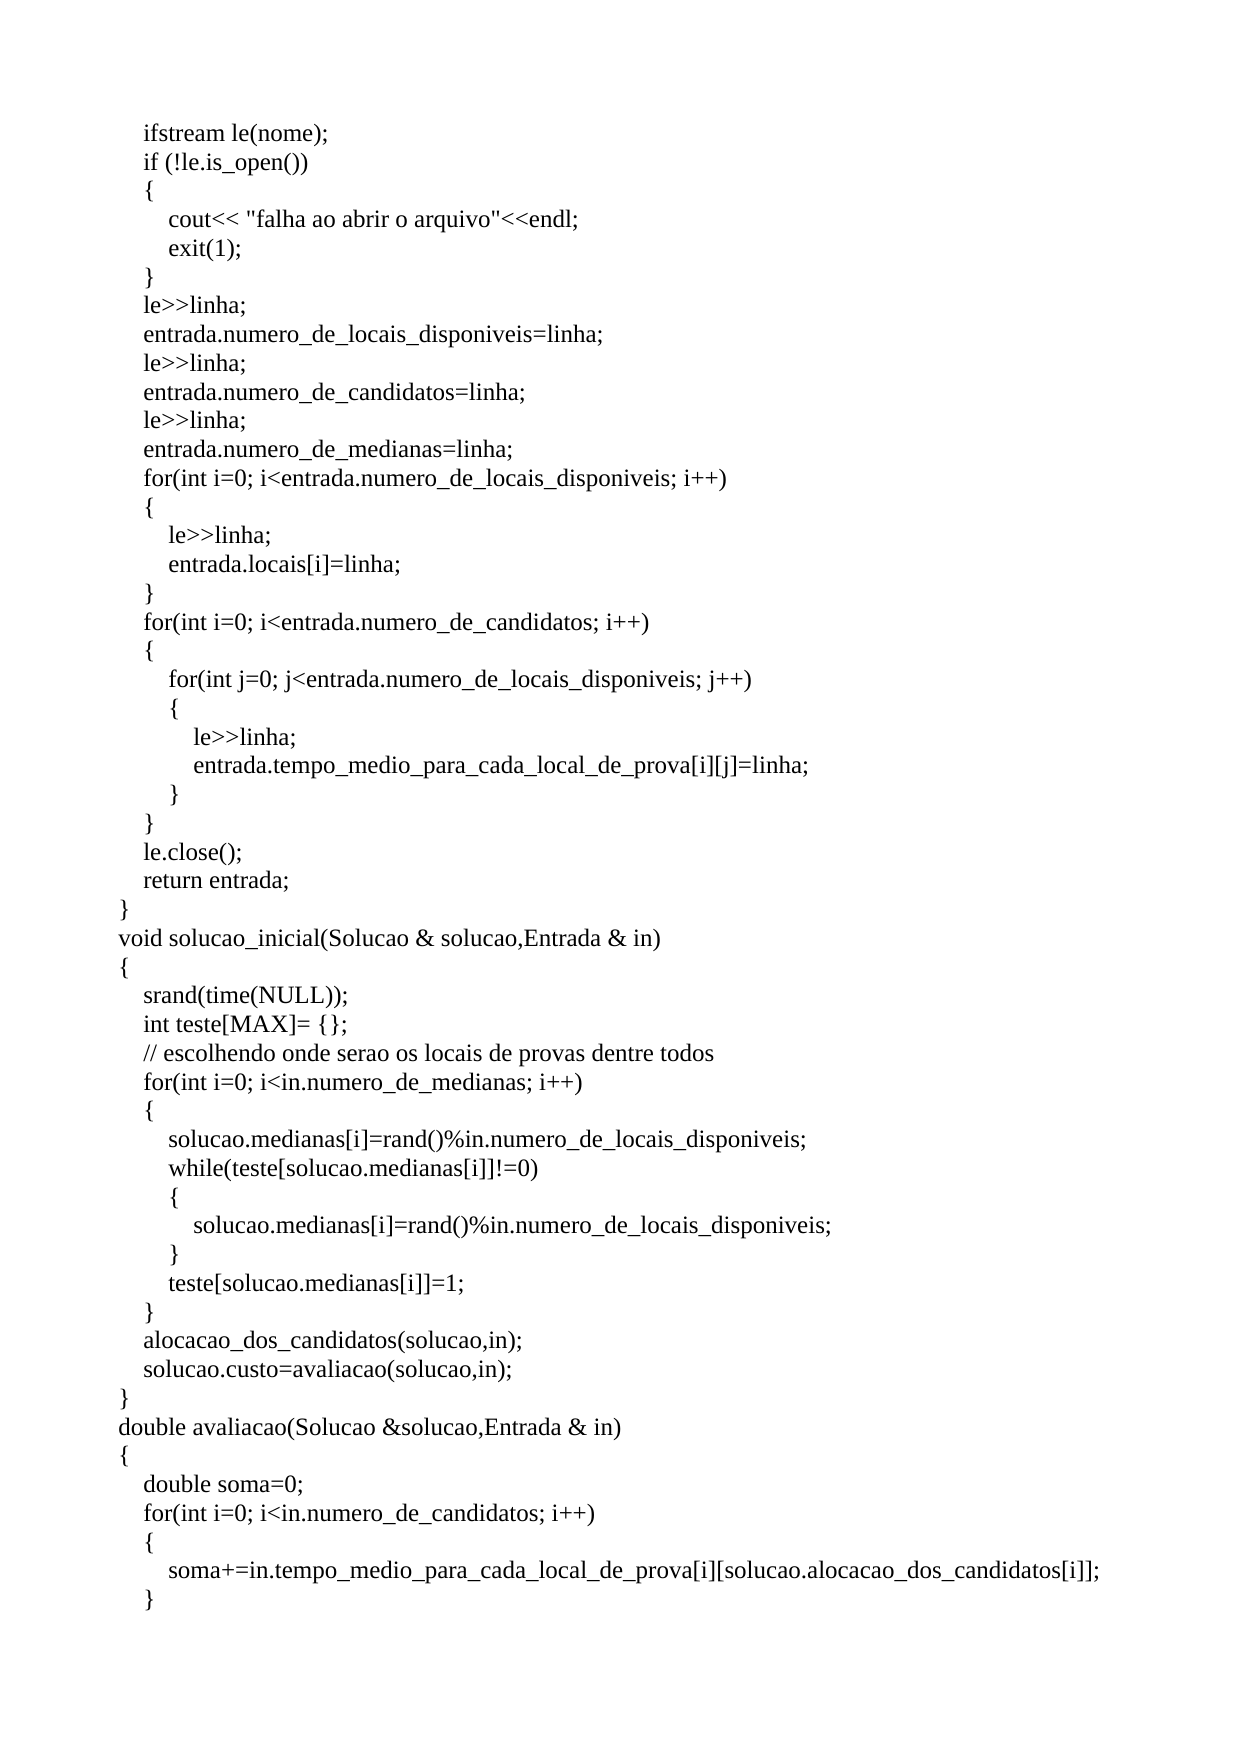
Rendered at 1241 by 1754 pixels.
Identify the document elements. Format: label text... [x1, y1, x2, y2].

text int teste[MAX]= {}; [118, 1009, 1122, 1038]
text } [118, 779, 1122, 808]
text } [118, 1383, 1122, 1412]
text solucao.medianas[i]=rand()%in.numero_de_locais_disponiveis; [118, 1124, 1122, 1153]
text { [118, 1527, 1122, 1556]
text soma+=in.tempo_medio_para_cada_local_de_prova[i][solucao.alocacao_dos_candidatos[i]]; [118, 1556, 1122, 1584]
text } [118, 578, 1122, 607]
text { [118, 176, 1122, 204]
text while(teste[solucao.medianas[i]]!=0) [118, 1153, 1122, 1182]
text } [118, 1297, 1122, 1326]
text // escolhendo onde serao os locais de provas dentre todos [118, 1038, 1122, 1067]
text for(int i=0; i<entrada.numero_de_locais_disponiveis; i++) [118, 463, 1122, 492]
text { [118, 1182, 1122, 1211]
text le>>linha; [118, 406, 1122, 434]
text { [118, 1096, 1122, 1124]
text alocacao_dos_candidatos(solucao,in); [118, 1326, 1122, 1354]
text solucao.medianas[i]=rand()%in.numero_de_locais_disponiveis; [118, 1211, 1122, 1239]
text for(int i=0; i<in.numero_de_medianas; i++) [118, 1067, 1122, 1096]
text { [118, 693, 1122, 722]
text } [118, 894, 1122, 923]
text solucao.custo=avaliacao(solucao,in); [118, 1354, 1122, 1383]
text le>>linha; [118, 722, 1122, 751]
text { [118, 636, 1122, 664]
text void solucao_inicial(Solucao & solucao,Entrada & in) [118, 923, 1122, 952]
text exit(1); [118, 233, 1122, 262]
text { [118, 1441, 1122, 1469]
text for(int j=0; j<entrada.numero_de_locais_disponiveis; j++) [118, 664, 1122, 693]
text entrada.locais[i]=linha; [118, 549, 1122, 578]
text entrada.numero_de_medianas=linha; [118, 434, 1122, 463]
text for(int i=0; i<entrada.numero_de_candidatos; i++) [118, 607, 1122, 636]
text if (!le.is_open()) [118, 147, 1122, 176]
text cout<< "falha ao abrir o arquivo"<<endl; [118, 204, 1122, 233]
text teste[solucao.medianas[i]]=1; [118, 1268, 1122, 1297]
text double avaliacao(Solucao &solucao,Entrada & in) [118, 1412, 1122, 1441]
text ifstream le(nome); [118, 118, 1122, 147]
text } [118, 808, 1122, 837]
text srand(time(NULL)); [118, 981, 1122, 1009]
text entrada.numero_de_candidatos=linha; [118, 377, 1122, 406]
text le.close(); [118, 837, 1122, 866]
text return entrada; [118, 866, 1122, 894]
text entrada.tempo_medio_para_cada_local_de_prova[i][j]=linha; [118, 751, 1122, 779]
text le>>linha; [118, 521, 1122, 549]
text } [118, 1584, 1122, 1613]
text entrada.numero_de_locais_disponiveis=linha; [118, 319, 1122, 348]
text { [118, 492, 1122, 521]
text double soma=0; [118, 1469, 1122, 1498]
text le>>linha; [118, 291, 1122, 319]
text { [118, 952, 1122, 981]
text le>>linha; [118, 348, 1122, 377]
text } [118, 262, 1122, 291]
text for(int i=0; i<in.numero_de_candidatos; i++) [118, 1498, 1122, 1527]
text } [118, 1239, 1122, 1268]
